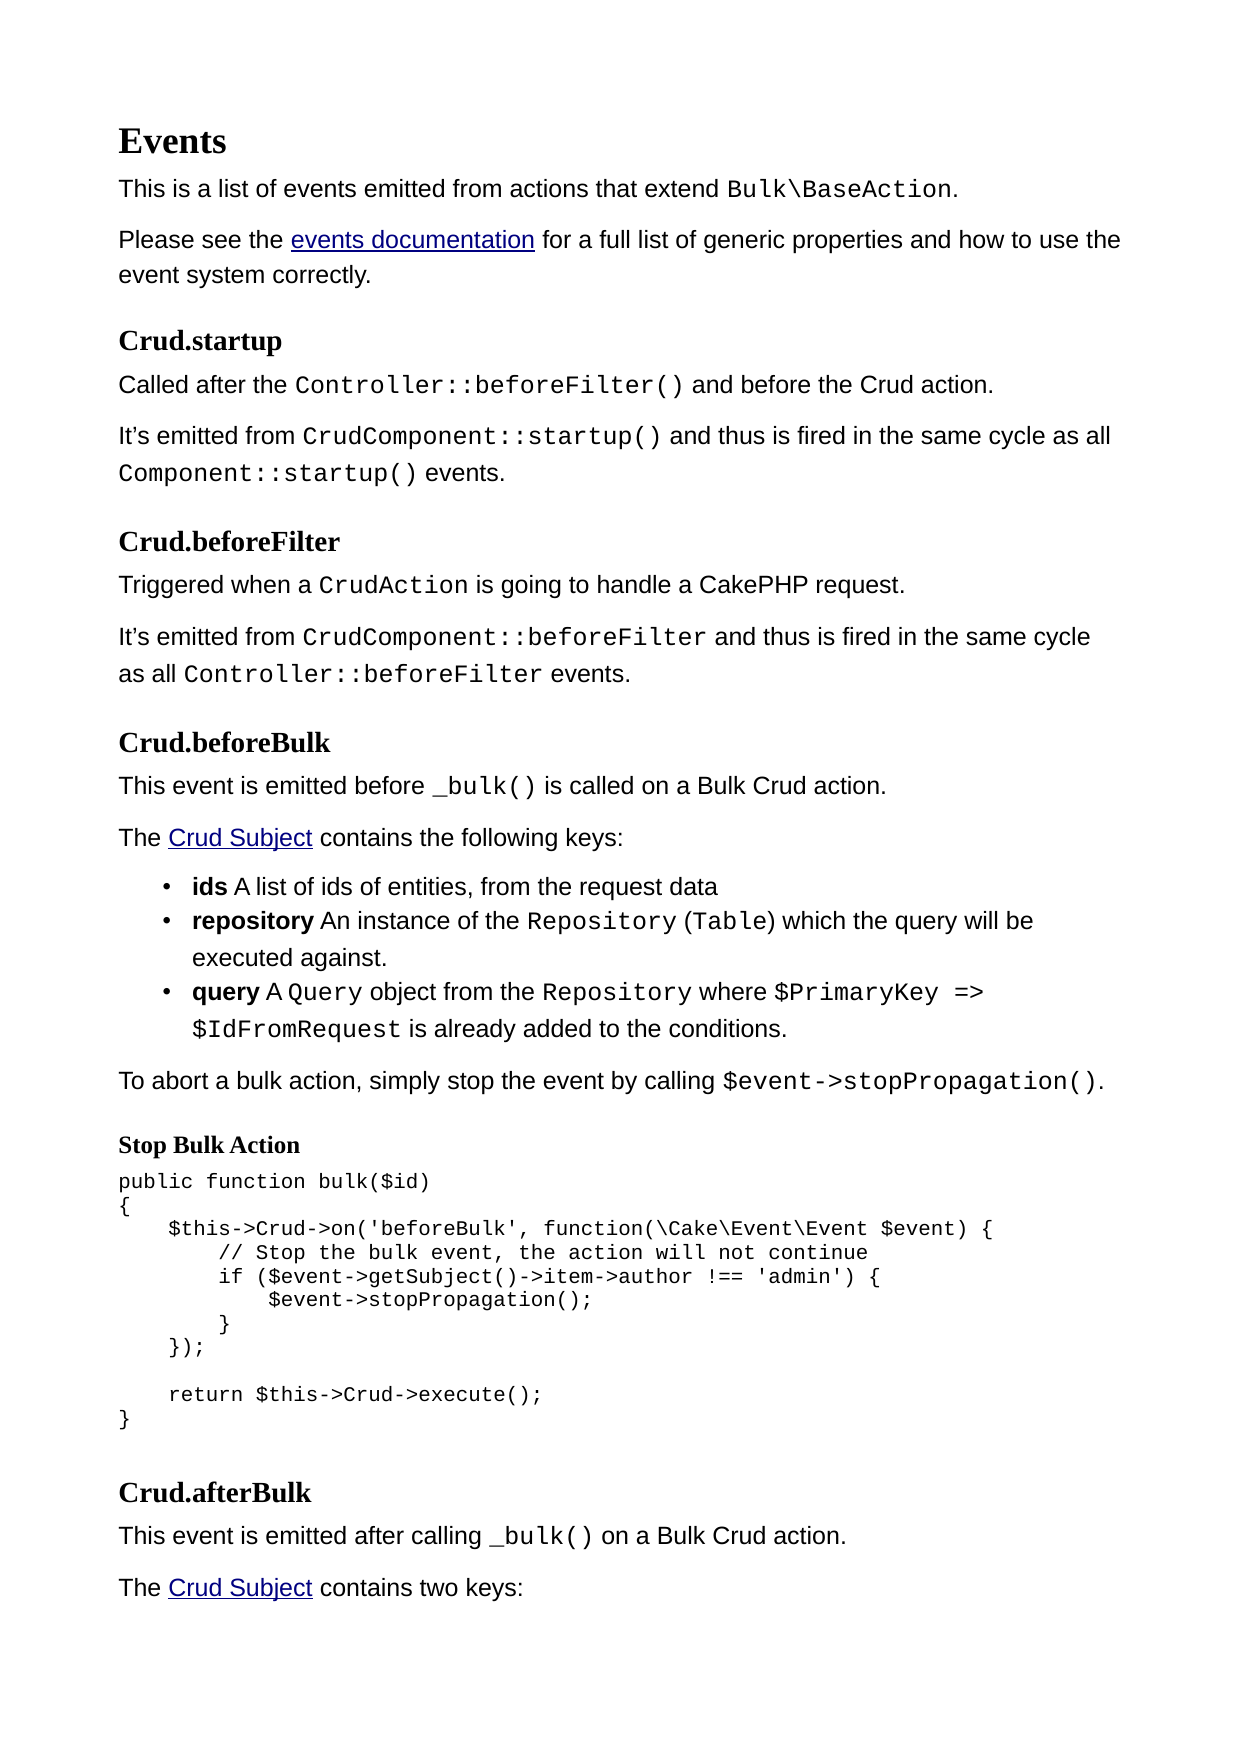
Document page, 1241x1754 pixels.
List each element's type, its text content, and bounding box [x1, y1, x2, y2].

text if ($event->getSubject()->item->author !== 'admin') { [118, 1266, 1122, 1289]
text { [118, 1195, 1122, 1218]
subtitle Crud.beforeFilter [118, 524, 1122, 558]
text } [118, 1313, 1122, 1337]
list query A Query object from the Repository where $PrimaryKey => $IdFromRequest is already added to the conditions. [162, 977, 1122, 1045]
text This is a list of events emitted from actions that extend Bulk\BaseAction. [118, 174, 1122, 205]
text Triggered when a CrudAction is going to handle a CakePHP request. [118, 570, 1122, 601]
subtitle Stop Bulk Action [118, 1130, 1122, 1158]
text Called after the Controller::beforeFilter() and before the Crud action. [118, 369, 1122, 401]
subtitle Crud.afterBulk [118, 1475, 1122, 1509]
list repository An instance of the Repository (Table) which the query will be executed against. [162, 906, 1122, 972]
text } [118, 1407, 1122, 1431]
text return $this->Crud->execute(); [118, 1384, 1122, 1407]
text This event is emitted after calling _bulk() on a Bulk Crud action. [118, 1521, 1122, 1552]
list ids A list of ids of entities, from the request data [162, 872, 1122, 900]
text public function bulk($id) [118, 1171, 1122, 1195]
text The Crud Subject contains two keys: [118, 1573, 1122, 1602]
subtitle Events [118, 118, 1122, 161]
text It’s emitted from CrudComponent::beforeFilter and thus is fired in the same cycle as all Controller::beforeFilter events. [118, 622, 1122, 689]
subtitle Crud.beforeBulk [118, 725, 1122, 758]
text $this->Crud->on('beforeBulk', function(\Cake\Event\Event $event) { [118, 1218, 1122, 1242]
text It’s emitted from CrudComponent::startup() and thus is fired in the same cycle as all Component::startup() events. [118, 421, 1122, 489]
text The Crud Subject contains the following keys: [118, 822, 1122, 851]
text // Stop the bulk event, the action will not continue [118, 1242, 1122, 1266]
text }); [118, 1337, 1122, 1360]
text $event->stopPropagation(); [118, 1289, 1122, 1313]
text Please see the events documentation for a full list of generic properties and how to use the event system correctly. [118, 225, 1122, 289]
subtitle Crud.startup [118, 323, 1122, 357]
text To abort a bulk action, simply stop the event by calling $event->stopPropagation(). [118, 1066, 1122, 1097]
text This event is emitted before _bulk() is called on a Bulk Crud action. [118, 771, 1122, 802]
